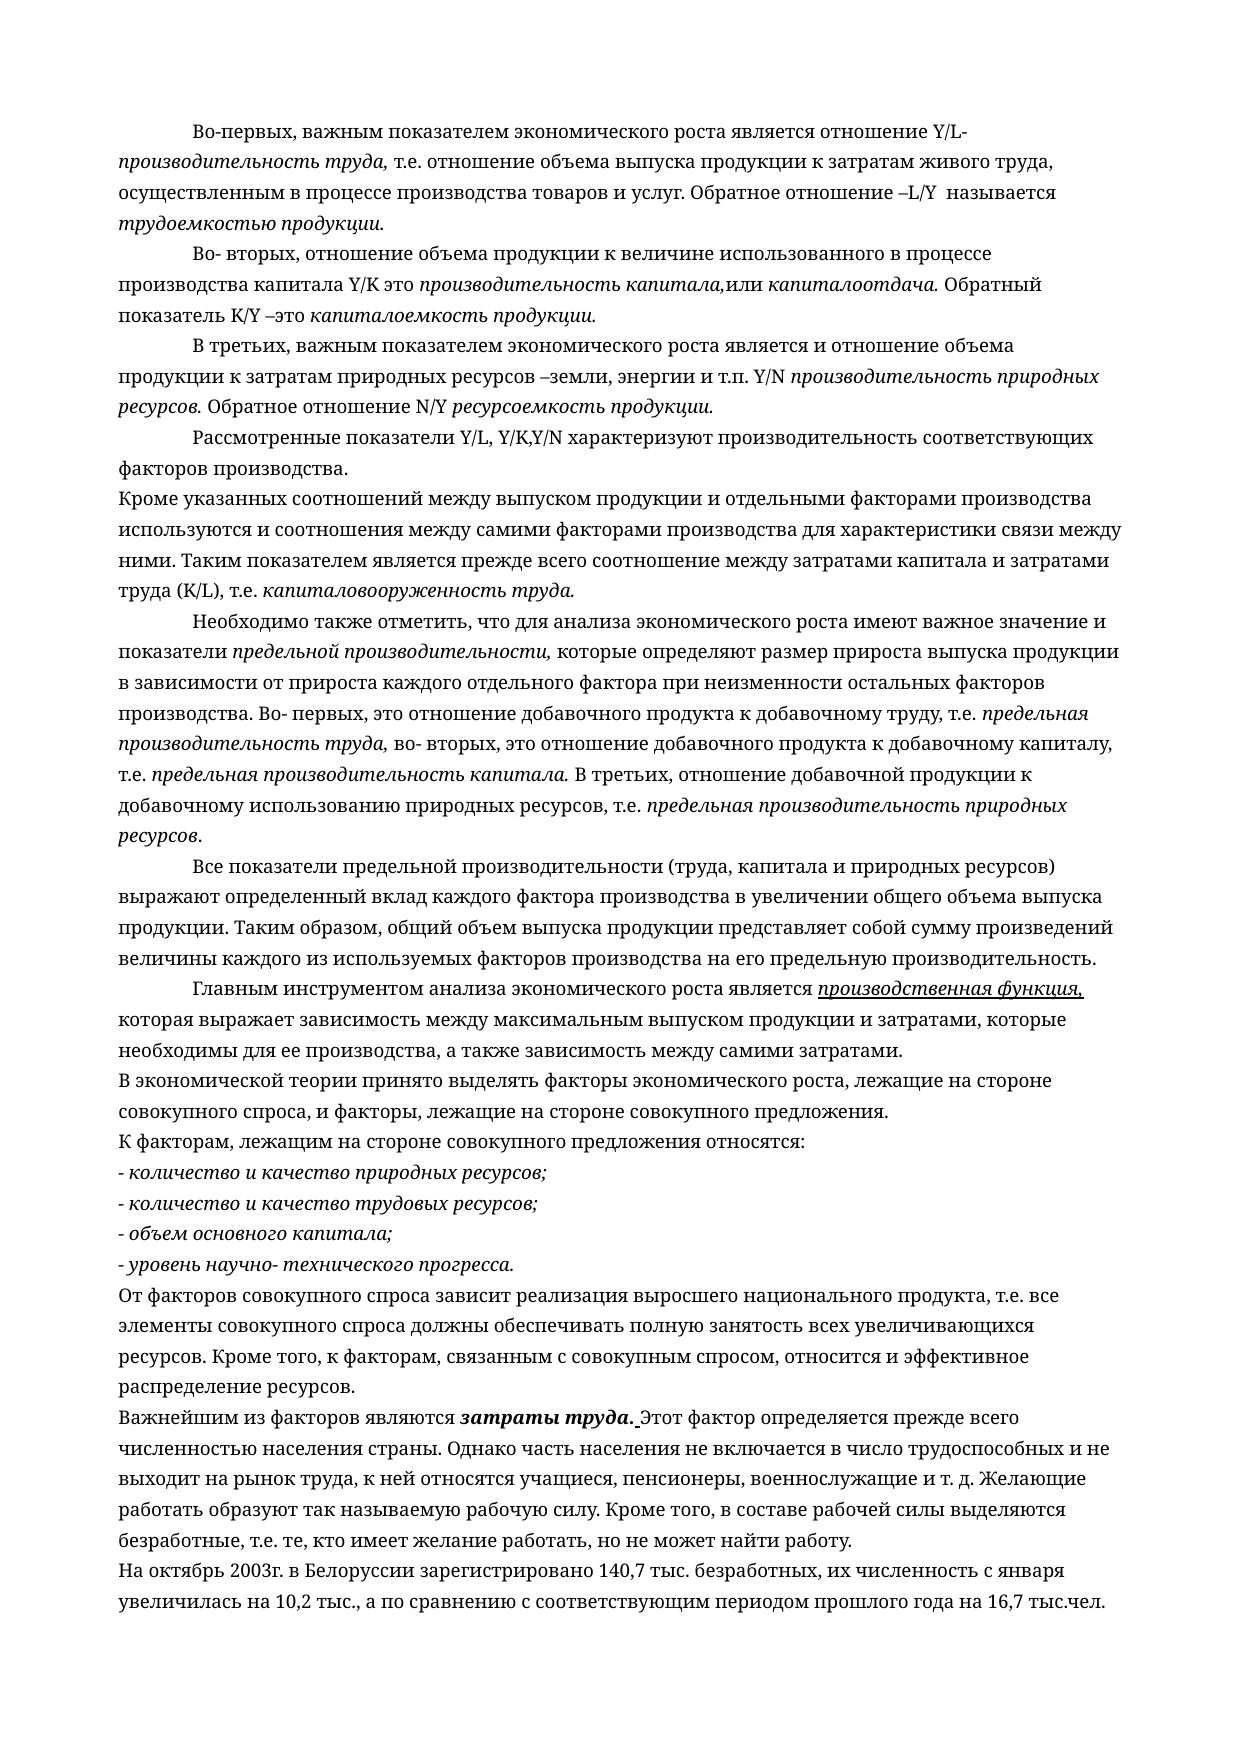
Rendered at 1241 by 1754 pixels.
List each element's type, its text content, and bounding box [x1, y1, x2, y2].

text - количество и качество трудовых ресурсов; [118, 1190, 1122, 1216]
text Рассмотренные показатели Y/L, Y/K,Y/N характеризуют производительность соответствующих факторов производства. [118, 424, 1122, 481]
text Кроме указанных соотношений между выпуском продукции и отдельными факторами производства используются и соотношения между самими факторами производства для характеристики связи между ними. Таким показателем является прежде всего соотношение между затратами капитала и затратами труда (K/L), т.е. капиталовооруженность труда. [118, 486, 1122, 603]
text В третьих, важным показателем экономического роста является и отношение объема продукции к затратам природных ресурсов –земли, энергии и т.п. Y/N производительность природных ресурсов. Обратное отношение N/Y ресурсоемкость продукции. [118, 332, 1122, 419]
text На октябрь 2003г. в Белоруссии зарегистрировано 140,7 тыс. безработных, их численность с января увеличилась на 10,2 тыс., а по сравнению с соответствующим периодом прошлого года на 16,7 тыс.чел. [118, 1557, 1122, 1614]
text Важнейшим из факторов являются затраты труда. Этот фактор определяется прежде всего численностью населения страны. Однако часть населения не включается в число трудоспособных и не выходит на рынок труда, к ней относятся учащиеся, пенсионеры, военнослужащие и т. д. Желающие работать образуют так называемую рабочую силу. Кроме того, в составе рабочей силы выделяются безработные, т.е. те, кто имеет желание работать, но не может найти работу. [118, 1404, 1122, 1552]
text Во-первых, важным показателем экономического роста является отношение Y/L-производительность труда, т.е. отношение объема выпуска продукции к затратам живого труда, осуществленным в процессе производства товаров и услуг. Обратное отношение –L/Y называется трудоемкостью продукции. [118, 118, 1122, 236]
text От факторов совокупного спроса зависит реализация выросшего национального продукта, т.е. все элементы совокупного спроса должны обеспечивать полную занятость всех увеличивающихся ресурсов. Кроме того, к факторам, связанным с совокупным спросом, относится и эффективное распределение ресурсов. [118, 1282, 1122, 1399]
text К факторам, лежащим на стороне совокупного предложения относятся: [118, 1129, 1122, 1154]
text - количество и качество природных ресурсов; [118, 1159, 1122, 1185]
text Главным инструментом анализа экономического роста является производственная функция, которая выражает зависимость между максимальным выпуском продукции и затратами, которые необходимы для ее производства, а также зависимость между самими затратами. [118, 976, 1122, 1062]
text Все показатели предельной производительности (труда, капитала и природных ресурсов) выражают определенный вклад каждого фактора производства в увеличении общего объема выпуска продукции. Таким образом, общий объем выпуска продукции представляет собой сумму произведений величины каждого из используемых факторов производства на его предельную производительность. [118, 853, 1122, 971]
text - объем основного капитала; [118, 1221, 1122, 1246]
text В экономической теории принято выделять факторы экономического роста, лежащие на стороне совокупного спроса, и факторы, лежащие на стороне совокупного предложения. [118, 1067, 1122, 1124]
text Во- вторых, отношение объема продукции к величине использованного в процессе производства капитала Y/K это производительность капитала,или капиталоотдача. Обратный показатель K/Y –это капиталоемкость продукции. [118, 241, 1122, 327]
text - уровень научно- технического прогресса. [118, 1251, 1122, 1277]
text Необходимо также отметить, что для анализа экономического роста имеют важное значение и показатели предельной производительности, которые определяют размер прироста выпуска продукции в зависимости от прироста каждого отдельного фактора при неизменности остальных факторов производства. Во- первых, это отношение добавочного продукта к добавочному труду, т.е. предельная производительность труда, во- вторых, это отношение добавочного продукта к добавочному капиталу, т.е. предельная производительность капитала. В третьих, отношение добавочной продукции к добавочному использованию природных ресурсов, т.е. предельная производительность природных ресурсов. [118, 608, 1122, 848]
